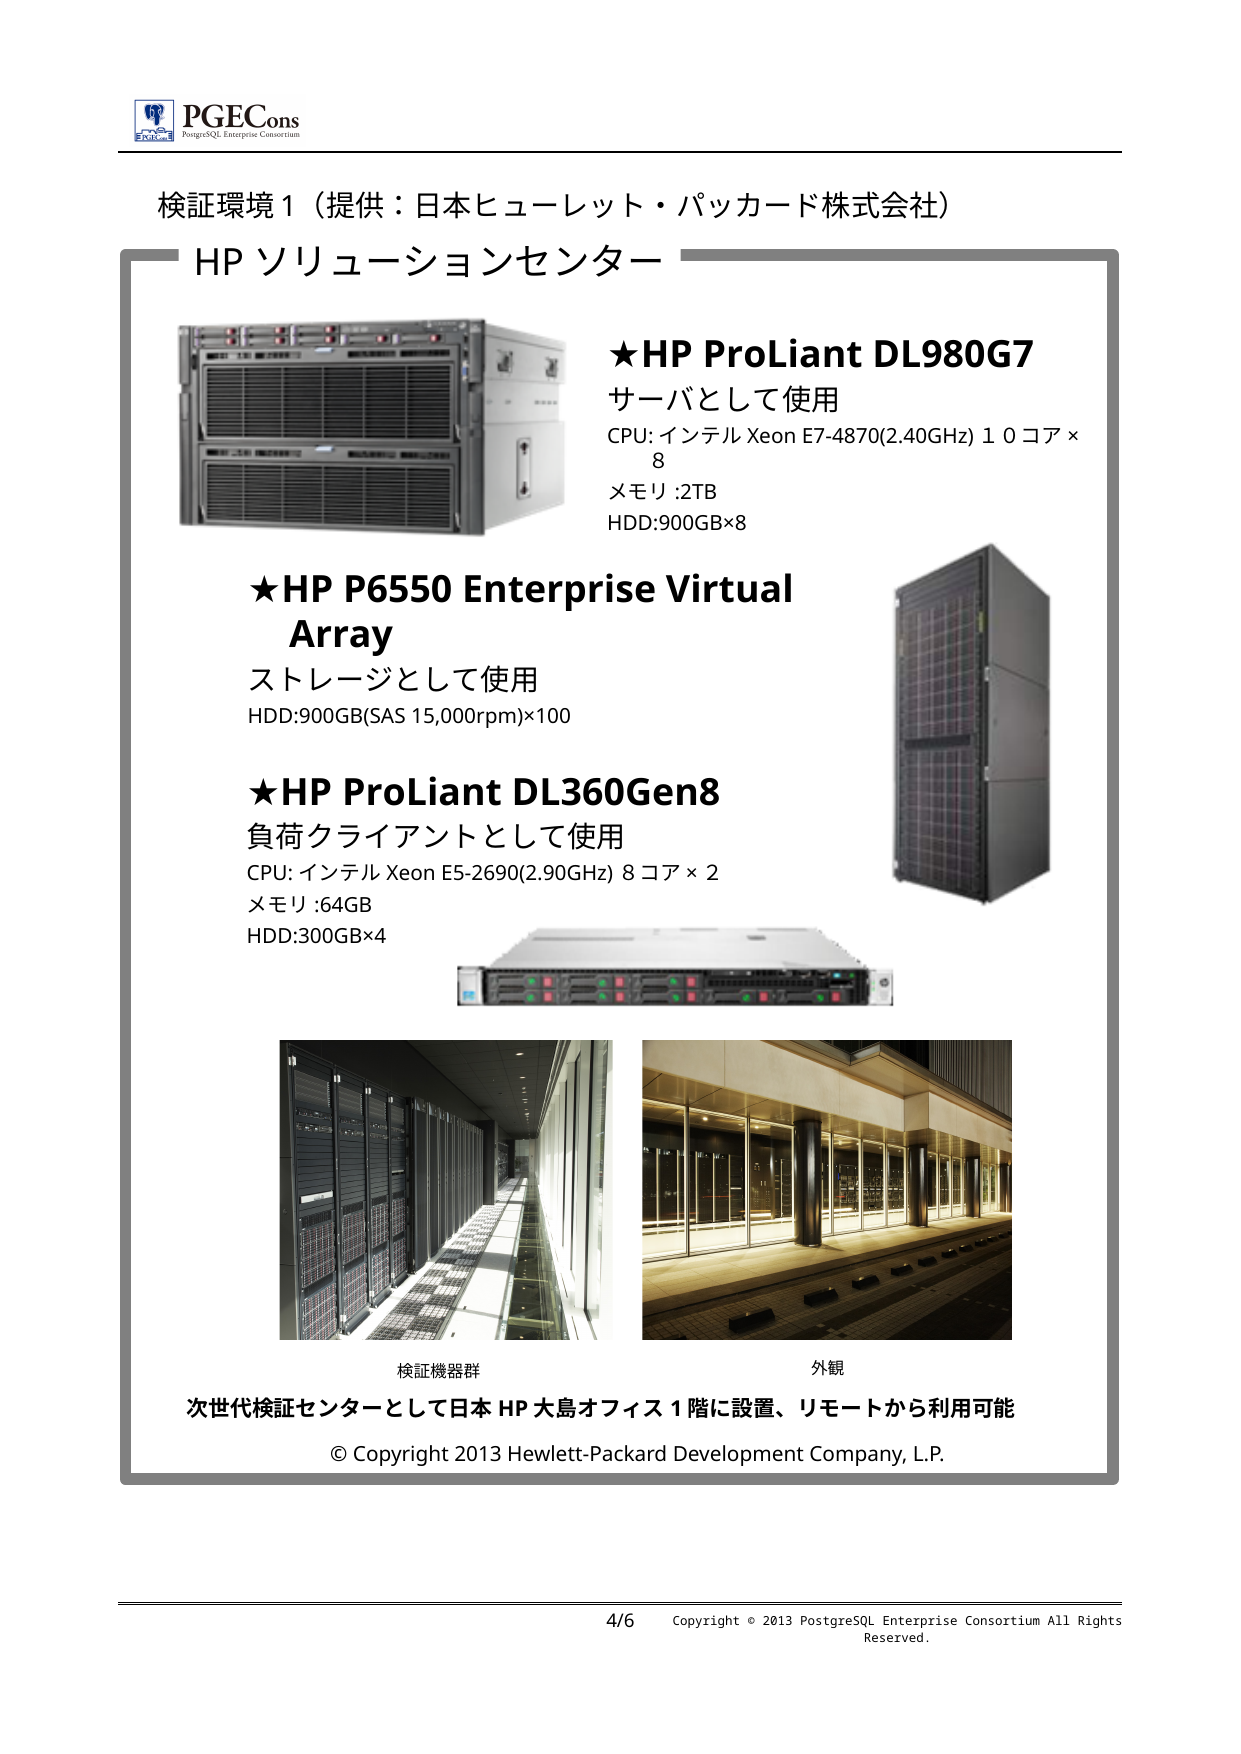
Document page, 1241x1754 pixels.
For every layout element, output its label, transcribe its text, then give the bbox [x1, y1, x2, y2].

picture [572, 586, 579, 594]
picture [373, 589, 381, 594]
text 検証環境1（提供：日本ヒューレット・パッカード株式会社） [157, 182, 1122, 224]
picture [352, 580, 359, 588]
picture [492, 586, 499, 594]
picture [456, 925, 895, 1008]
picture [869, 541, 1081, 908]
picture [128, 94, 306, 147]
picture [437, 579, 444, 594]
picture [154, 292, 587, 594]
picture [642, 1040, 1012, 1340]
picture [290, 590, 301, 594]
picture [279, 1040, 613, 1340]
picture [318, 580, 325, 588]
